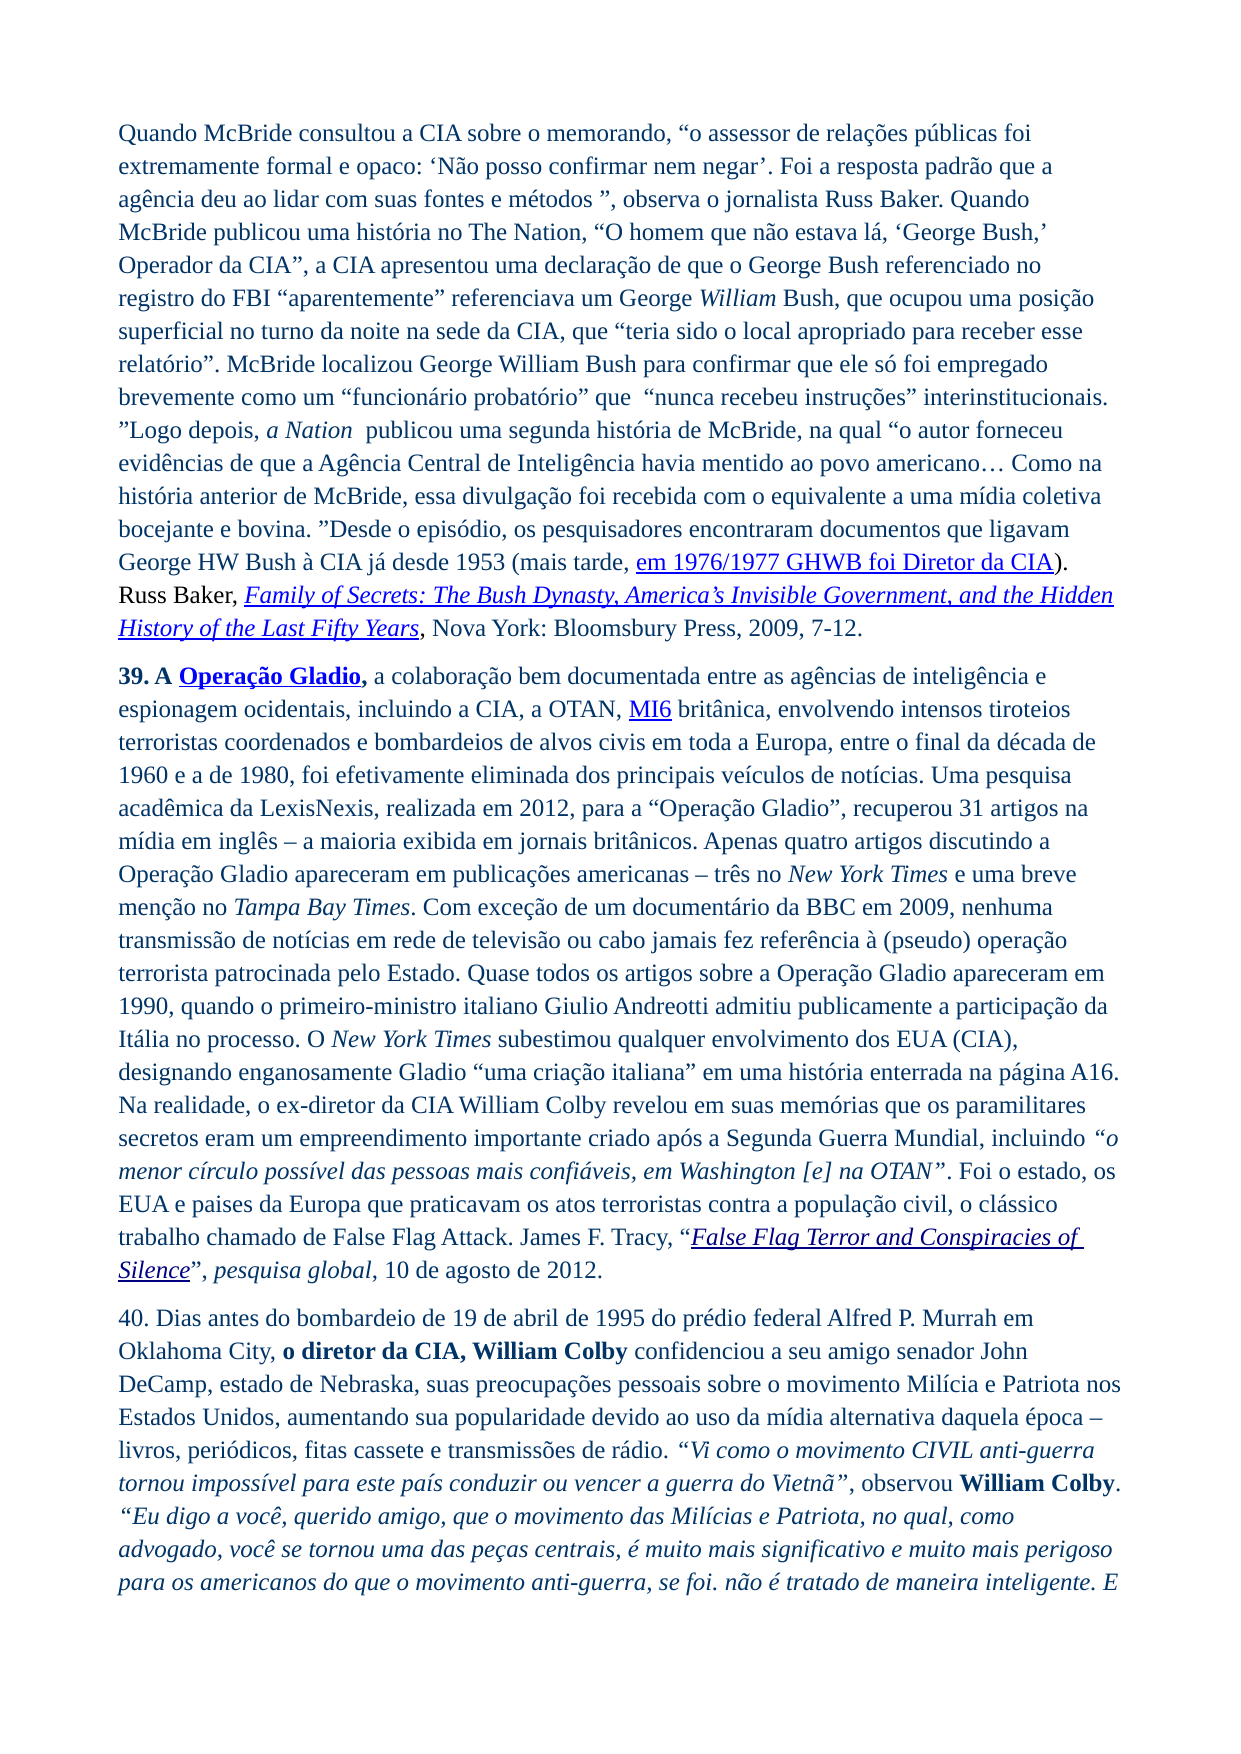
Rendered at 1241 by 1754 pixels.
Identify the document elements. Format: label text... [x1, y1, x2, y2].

text 40. Dias antes do bombardeio de 19 de abril de 1995 do prédio federal Alfred P. Murrah em Oklahoma City, o diretor da CIA, William Colby confidenciou a seu amigo senador John DeCamp, estado de Nebraska, suas preocupações pessoais sobre o movimento Milícia e Patriota nos Estados Unidos, aumentando sua popularidade devido ao uso da mídia alternativa daquela época – livros, periódicos, fitas cassete e transmissões de rádio. “Vi como o movimento CIVIL anti-guerra tornou impossível para este país conduzir ou vencer a guerra do Vietnã”, observou William Colby. “Eu digo a você, querido amigo, que o movimento das Milícias e Patriota, no qual, como advogado, você se tornou uma das peças centrais, é muito mais significativo e muito mais perigoso para os americanos do que o movimento anti-guerra, se foi. não é tratado de maneira inteligente. E [118, 1303, 1122, 1596]
text 39. A Operação Gladio, a colaboração bem documentada entre as agências de inteligência e espionagem ocidentais, incluindo a CIA, a OTAN, MI6 britânica, envolvendo intensos tiroteios terroristas coordenados e bombardeios de alvos civis em toda a Europa, entre o final da década de 1960 e a de 1980, foi efetivamente eliminada dos principais veículos de notícias. Uma pesquisa acadêmica da LexisNexis, realizada em 2012, para a “Operação Gladio”, recuperou 31 artigos na mídia em inglês – a maioria exibida em jornais britânicos. Apenas quatro artigos discutindo a Operação Gladio apareceram em publicações americanas – três no New York Times e uma breve menção no Tampa Bay Times. Com exceção de um documentário da BBC em 2009, nenhuma transmissão de notícias em rede de televisão ou cabo jamais fez referência à (pseudo) operação terrorista patrocinada pelo Estado. Quase todos os artigos sobre a Operação Gladio apareceram em 1990, quando o primeiro-ministro italiano Giulio Andreotti admitiu publicamente a participação da Itália no processo. O New York Times subestimou qualquer envolvimento dos EUA (CIA), designando enganosamente Gladio “uma criação italiana” em uma história enterrada na página A16. Na realidade, o ex-diretor da CIA William Colby revelou em suas memórias que os paramilitares secretos eram um empreendimento importante criado após a Segunda Guerra Mundial, incluindo “o menor círculo possível das pessoas mais confiáveis, em Washington [e] na OTAN”. Foi o estado, os EUA e paises da Europa que praticavam os atos terroristas contra a população civil, o clássico trabalho chamado de False Flag Attack. James F. Tracy, “False Flag Terror and Conspiracies of Silence”, pesquisa global, 10 de agosto de 2012. [118, 661, 1122, 1284]
text Quando McBride consultou a CIA sobre o memorando, “o assessor de relações públicas foi extremamente formal e opaco: ‘Não posso confirmar nem negar’. Foi a resposta padrão que a agência deu ao lidar com suas fontes e métodos ”, observa o jornalista Russ Baker. Quando McBride publicou uma história no The Nation, “O homem que não estava lá, ‘George Bush,’ Operador da CIA”, a CIA apresentou uma declaração de que o George Bush referenciado no registro do FBI “aparentemente” referenciava um George William Bush, que ocupou uma posição superficial no turno da noite na sede da CIA, que “teria sido o local apropriado para receber esse relatório”. McBride localizou George William Bush para confirmar que ele só foi empregado brevemente como um “funcionário probatório” que “nunca recebeu instruções” interinstitucionais. ”Logo depois, a Nation publicou uma segunda história de McBride, na qual “o autor forneceu evidências de que a Agência Central de Inteligência havia mentido ao povo americano… Como na história anterior de McBride, essa divulgação foi recebida com o equivalente a uma mídia coletiva bocejante e bovina. ”Desde o episódio, os pesquisadores encontraram documentos que ligavam George HW Bush à CIA já desde 1953 (mais tarde, em 1976/1977 GHWB foi Diretor da CIA). Russ Baker, Family of Secrets: The Bush Dynasty, America’s Invisible Government, and the Hidden History of the Last Fifty Years, Nova York: Bloomsbury Press, 2009, 7-12. [118, 118, 1122, 642]
